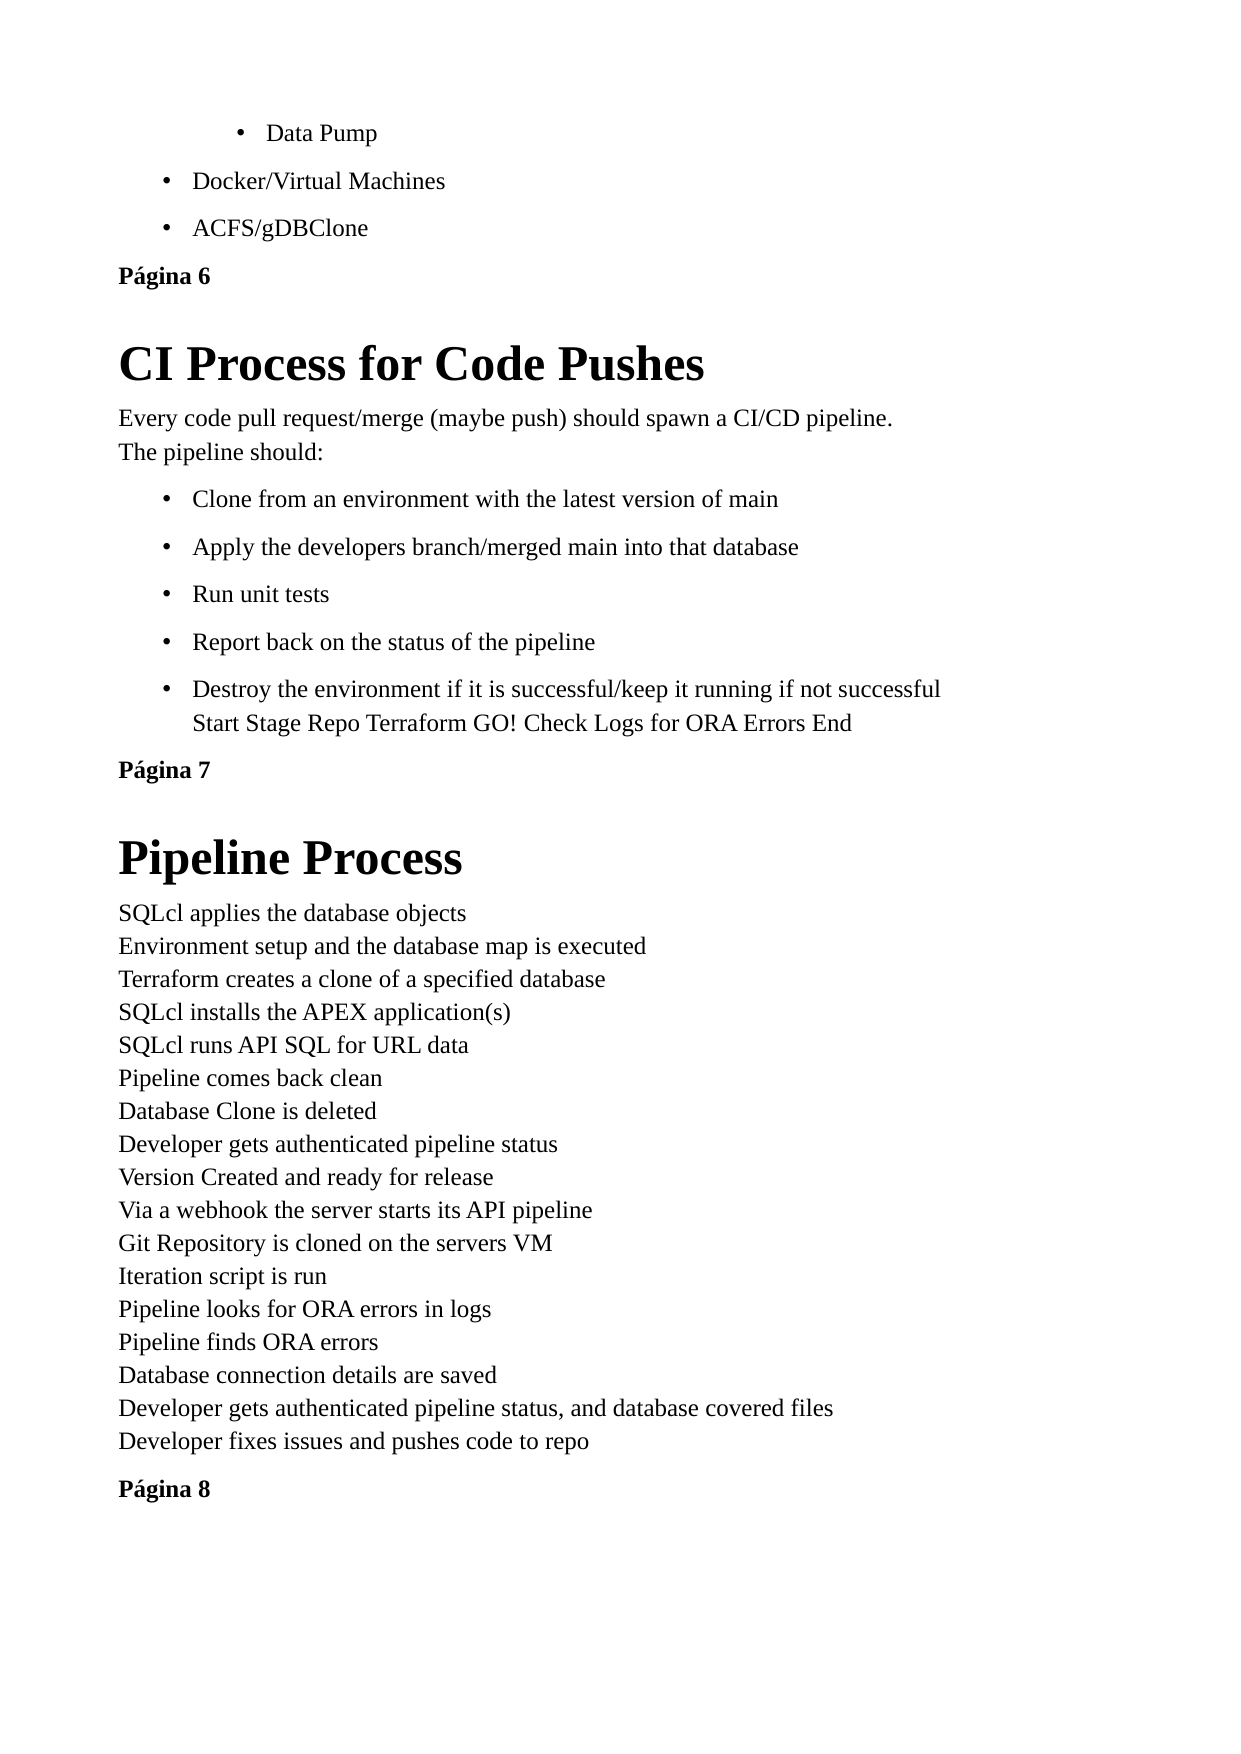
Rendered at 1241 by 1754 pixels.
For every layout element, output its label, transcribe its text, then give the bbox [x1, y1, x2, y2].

text Página 7 [118, 755, 1122, 784]
text Página 8 [118, 1474, 1122, 1502]
subtitle CI Process for Code Pushes [118, 333, 1122, 391]
subtitle Pipeline Process [118, 828, 1122, 885]
list Clone from an environment with the latest version of main [162, 484, 1122, 513]
list Destroy the environment if it is successful/keep it running if not successful Start Stage Repo Terraform GO! Check Logs for ORA Errors End [162, 674, 1122, 736]
list Run unit tests [162, 579, 1122, 608]
text Every code pull request/merge (maybe push) should spawn a CI/CD pipeline. The pipeline should: [118, 403, 1122, 465]
list Data Pump [236, 118, 1122, 147]
list ACFS/gDBClone [162, 213, 1122, 242]
text SQLcl applies the database objects Environment setup and the database map is executed Terraform creates a clone of a specified database SQLcl installs the APEX application(s) SQLcl runs API SQL for URL data Pipeline comes back clean Database Clone is deleted Developer gets authenticated pipeline status Version Created and ready for release Via a webhook the server starts its API pipeline Git Repository is cloned on the servers VM Iteration script is run Pipeline looks for ORA errors in logs Pipeline finds ORA errors Database connection details are saved Developer gets authenticated pipeline status, and database covered files Developer fixes issues and pushes code to repo [118, 898, 1122, 1455]
text Página 6 [118, 261, 1122, 290]
list Docker/Virtual Machines [162, 166, 1122, 194]
list Report back on the status of the pipeline [162, 627, 1122, 656]
list Apply the developers branch/merged main into that database [162, 532, 1122, 561]
